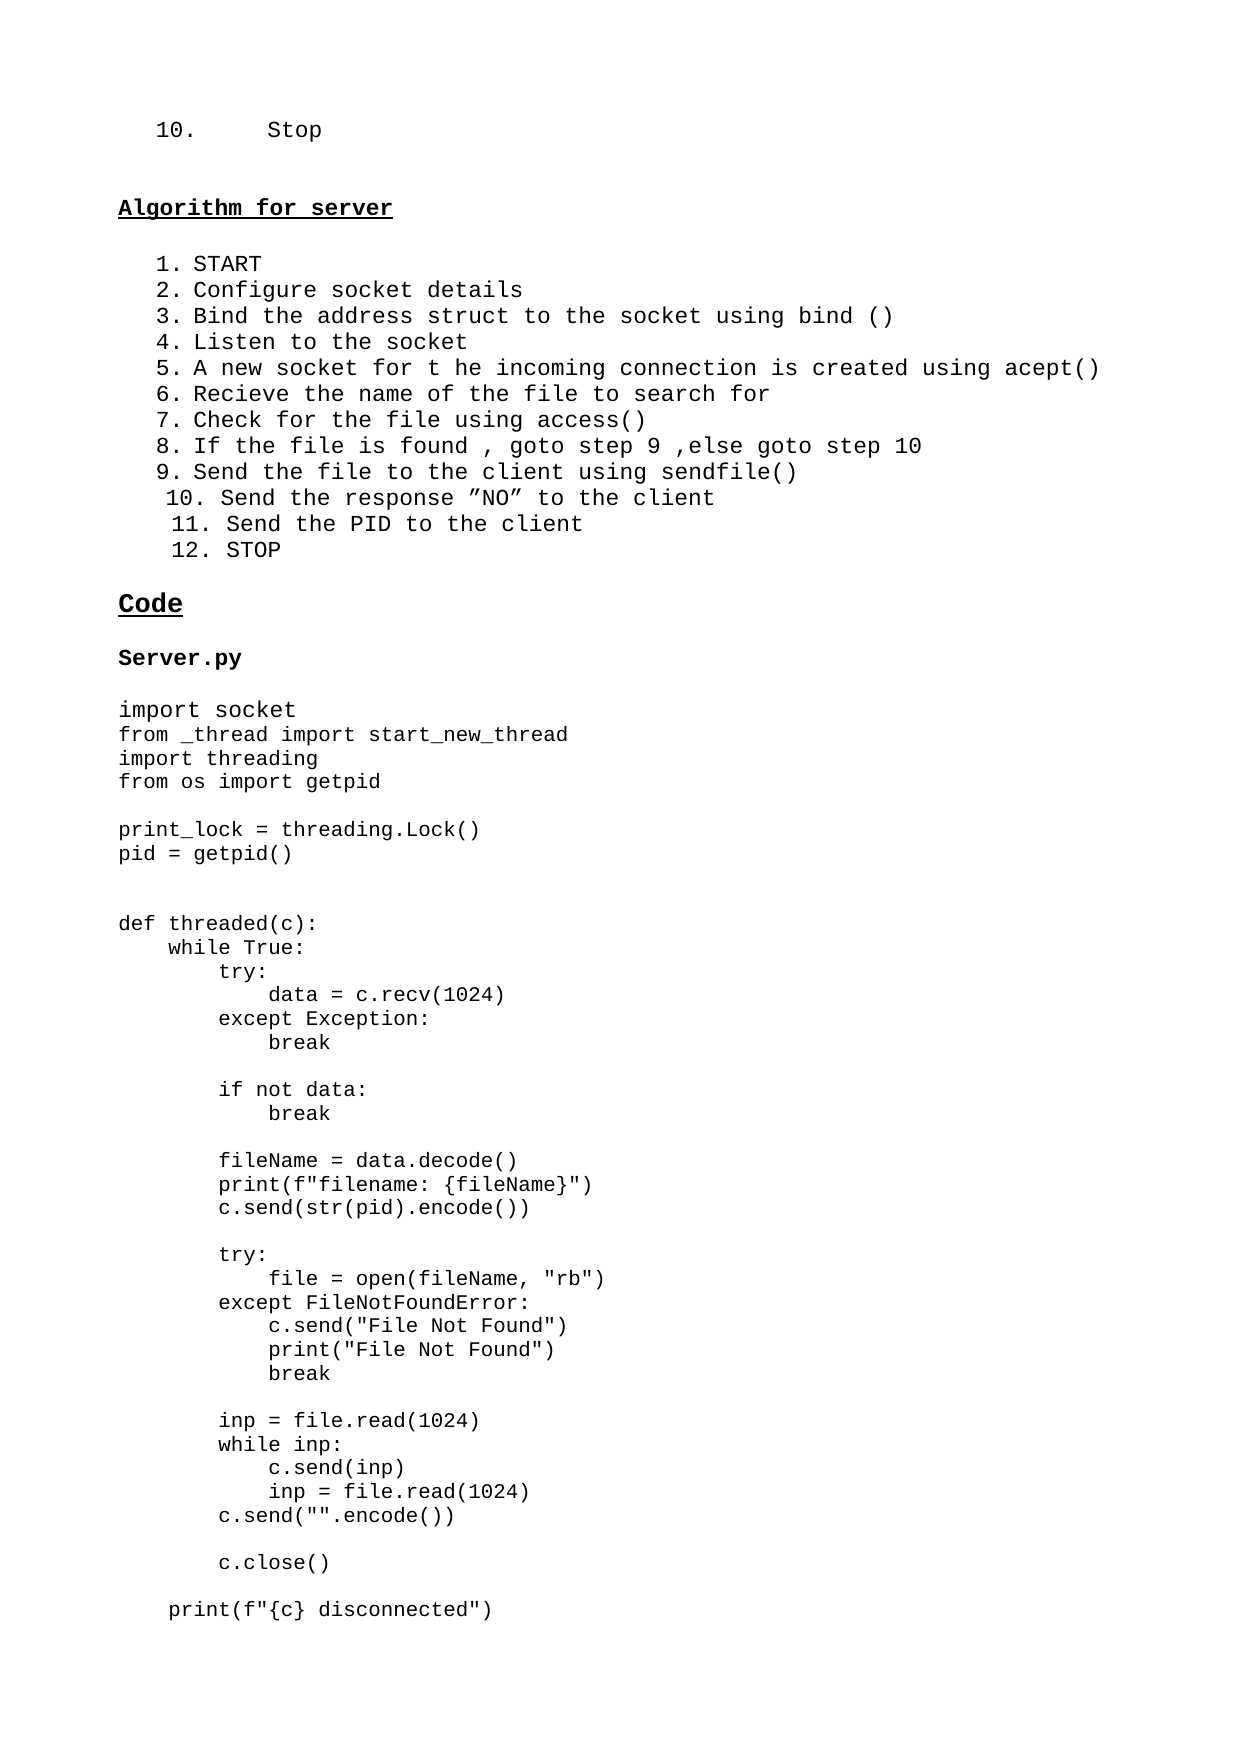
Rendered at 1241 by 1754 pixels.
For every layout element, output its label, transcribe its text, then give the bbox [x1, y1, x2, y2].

list Listen to the socket [156, 330, 1122, 356]
text file = open(fileName, "rb") [118, 1268, 1122, 1292]
text while inp: [118, 1434, 1122, 1457]
text except FileNotFoundError: [118, 1292, 1122, 1315]
text print(f"{c} disconnected") [118, 1599, 1122, 1623]
list Bind the address struct to the socket using bind () [156, 304, 1122, 330]
list If the file is found , goto step 9 ,else goto step 10 [156, 434, 1122, 460]
list START [156, 253, 1122, 278]
text Code [118, 590, 1122, 621]
list Recieve the name of the file to search for [156, 382, 1122, 408]
text try: [118, 961, 1122, 984]
text import threading [118, 748, 1122, 772]
text import socket [118, 698, 1122, 724]
text Server.py [118, 646, 1122, 672]
text def threaded(c): [118, 913, 1122, 937]
text fileName = data.decode() [118, 1150, 1122, 1173]
text c.send("".encode()) [118, 1504, 1122, 1528]
text try: [118, 1244, 1122, 1268]
list A new socket for t he incoming connection is created using acept() [156, 356, 1122, 382]
text except Exception: [118, 1008, 1122, 1032]
list 10. Send the response ”NO” to the client [130, 486, 1122, 512]
text inp = file.read(1024) [118, 1410, 1122, 1434]
text pid = getpid() [118, 842, 1122, 866]
text break [118, 1363, 1122, 1386]
text print("File Not Found") [118, 1339, 1122, 1363]
text from _thread import start_new_thread [118, 724, 1122, 748]
text c.send("File Not Found") [118, 1315, 1122, 1339]
list 11. Send the PID to the client [136, 512, 1122, 538]
text c.close() [118, 1552, 1122, 1576]
text from os import getpid [118, 772, 1122, 795]
text while True: [118, 937, 1122, 961]
text break [118, 1103, 1122, 1126]
text print(f"filename: {fileName}") [118, 1173, 1122, 1197]
list Check for the file using access() [156, 408, 1122, 434]
list 12. STOP [136, 538, 1122, 564]
text c.send(inp) [118, 1457, 1122, 1481]
text break [118, 1032, 1122, 1055]
text if not data: [118, 1079, 1122, 1103]
text inp = file.read(1024) [118, 1481, 1122, 1504]
text c.send(str(pid).encode()) [118, 1197, 1122, 1221]
text data = c.recv(1024) [118, 984, 1122, 1008]
list Configure socket details [156, 278, 1122, 304]
text print_lock = threading.Lock() [118, 819, 1122, 842]
list Stop [156, 118, 1122, 144]
text Algorithm for server [118, 196, 1122, 222]
list Send the file to the client using sendfile() [156, 460, 1122, 486]
